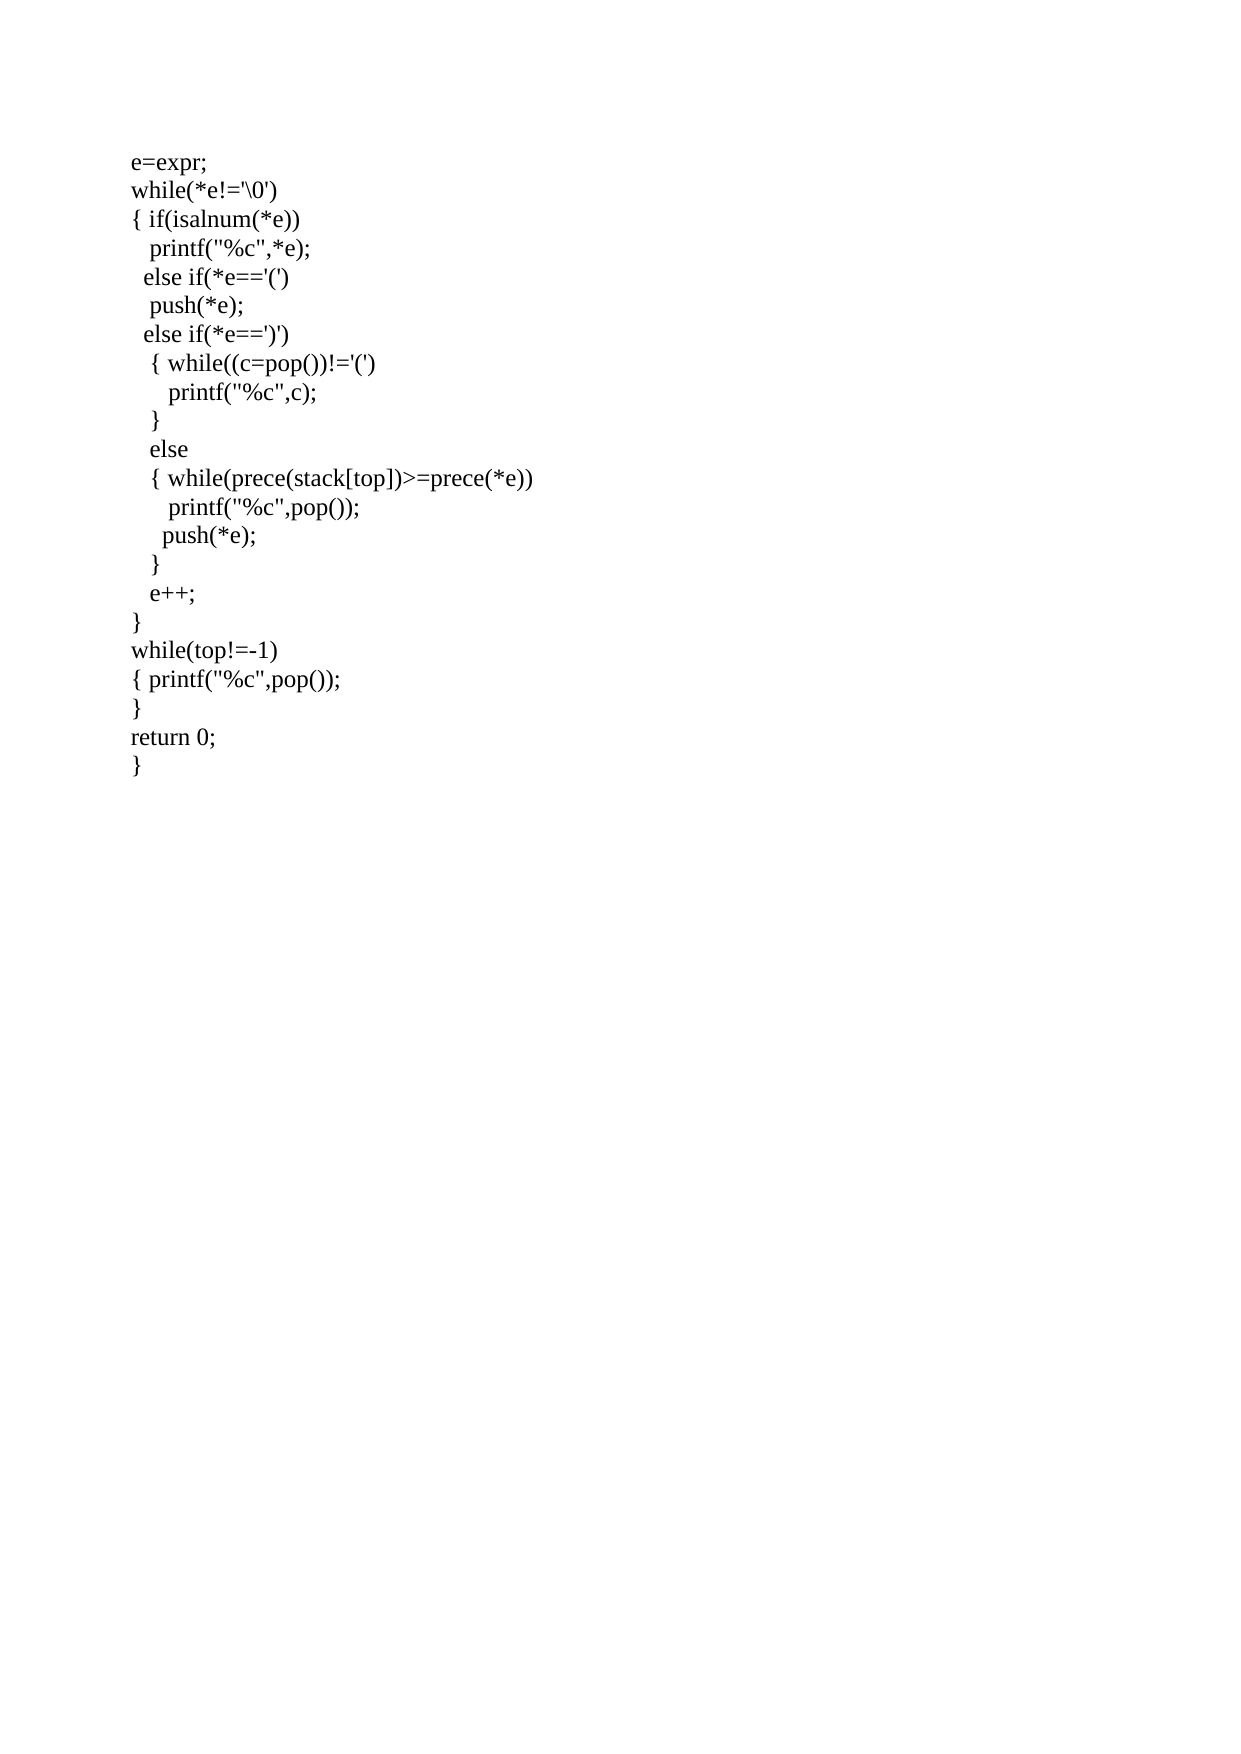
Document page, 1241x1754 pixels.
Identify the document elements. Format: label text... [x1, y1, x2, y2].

text else [118, 434, 1122, 463]
text e++; [118, 578, 1122, 607]
text { while(prece(stack[top])>=prece(*e)) [118, 463, 1122, 492]
text while(top!=-1) [118, 636, 1122, 664]
text return 0; [118, 722, 1122, 751]
text } [118, 406, 1122, 434]
text } [118, 751, 1122, 779]
text } [118, 549, 1122, 578]
text { while((c=pop())!='(') [118, 348, 1122, 377]
text printf("%c",pop()); [118, 492, 1122, 521]
text while(*e!='\0') [118, 176, 1122, 204]
text e=expr; [118, 147, 1122, 176]
text { printf("%c",pop()); [118, 664, 1122, 693]
text printf("%c",*e); [118, 233, 1122, 262]
text else if(*e==')') [118, 319, 1122, 348]
text } [118, 693, 1122, 722]
text } [118, 607, 1122, 636]
text push(*e); [118, 521, 1122, 549]
text { if(isalnum(*e)) [118, 204, 1122, 233]
text push(*e); [118, 291, 1122, 319]
text else if(*e=='(') [118, 262, 1122, 291]
text printf("%c",c); [118, 377, 1122, 406]
